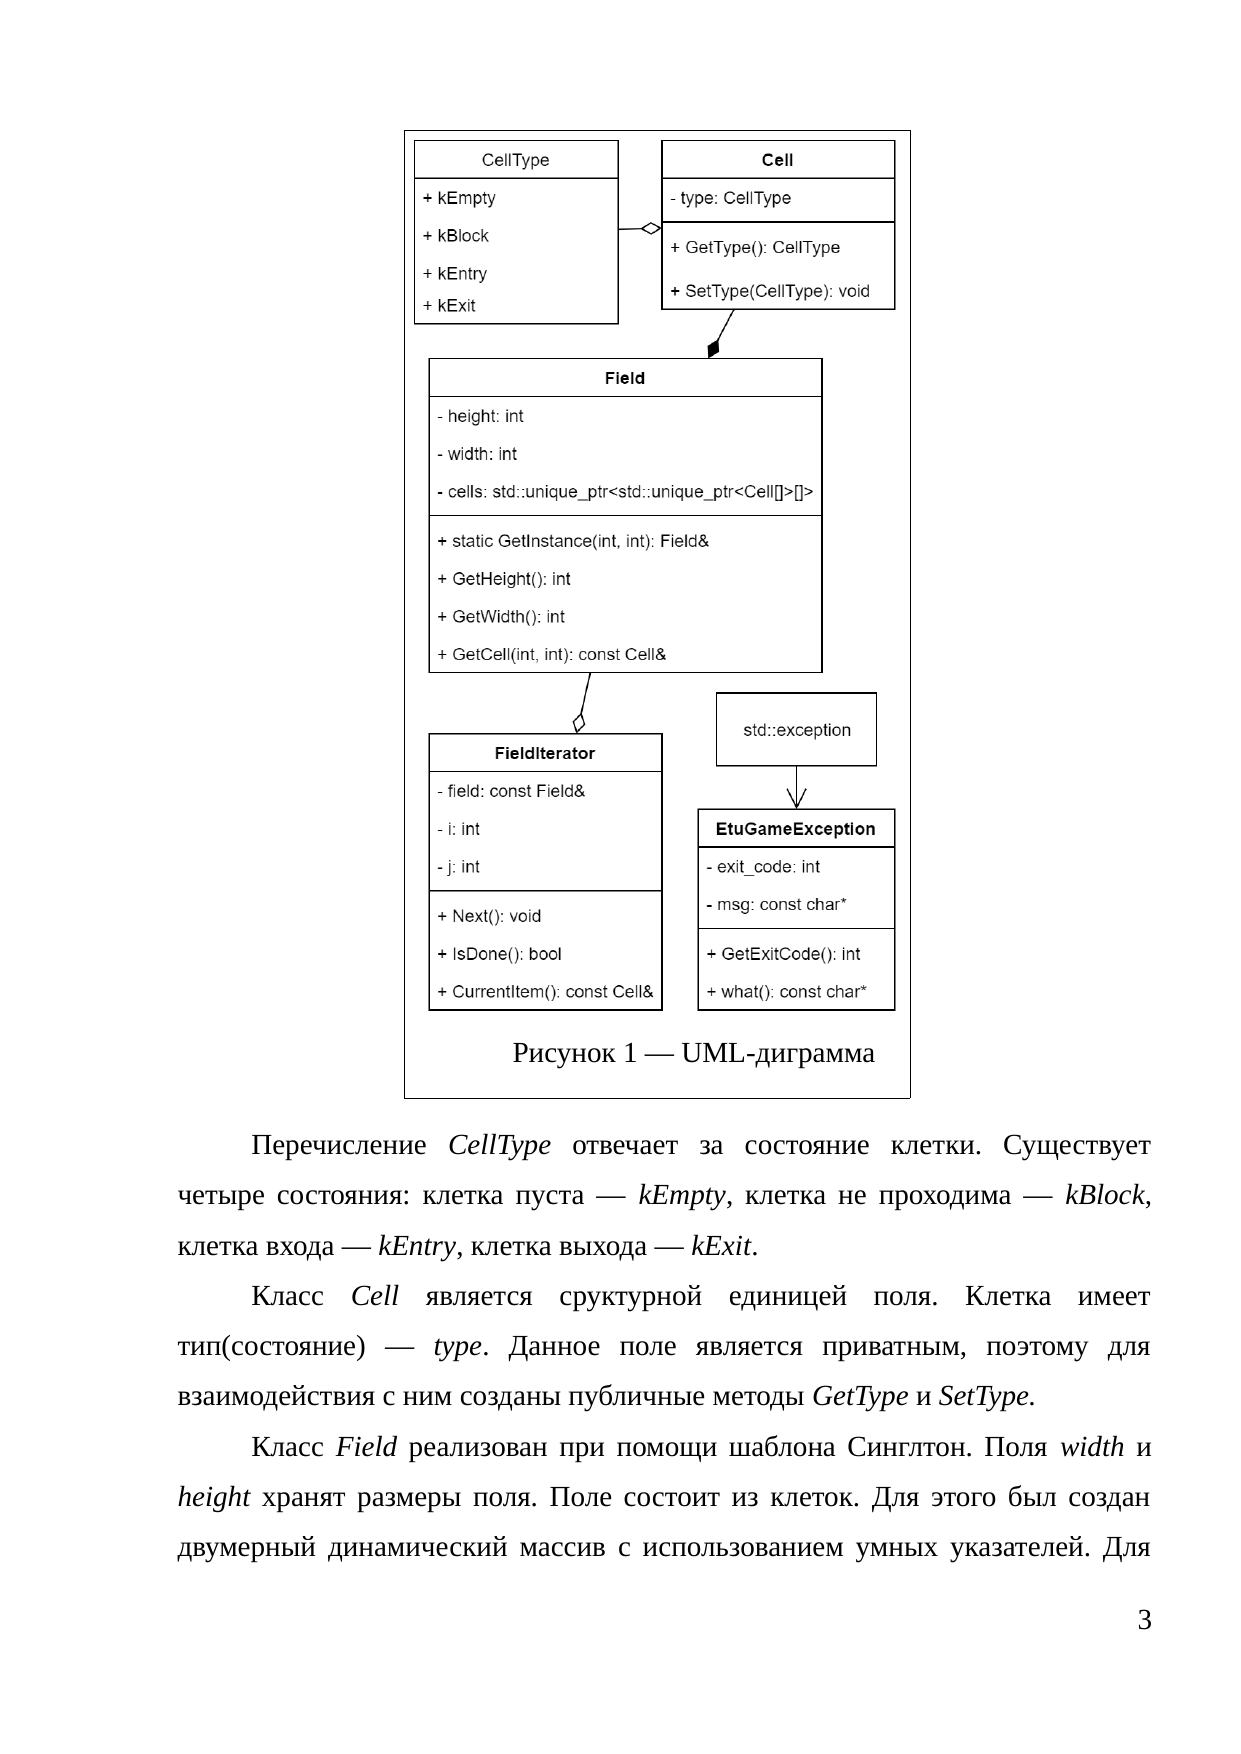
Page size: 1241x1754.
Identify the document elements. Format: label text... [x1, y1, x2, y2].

picture [412, 138, 901, 1019]
text Класс Field реализован при помощи шаблона Синглтон. Поля width и height хранят размеры поля. Поле состоит из клеток. Для этого был создан двумерный динамический массив с использованием умных указателей. Для [177, 1429, 1152, 1563]
text Рисунок 1 — UML-диграмма [413, 1019, 901, 1069]
text Перечисление CellType отвечает за состояние клетки. Существует четыре состояния: клетка пуста — kEmpty, клетка не проходима — kBlock, клетка входа — kEntry, клетка выхода — kExit. [177, 118, 1152, 1261]
text Класс Cell является сруктурной единицей поля. Клетка имеет тип(состояние) — type. Данное поле является приватным, поэтому для взаимодействия с ним созданы публичные методы GetType и SetType. [177, 1278, 1152, 1412]
